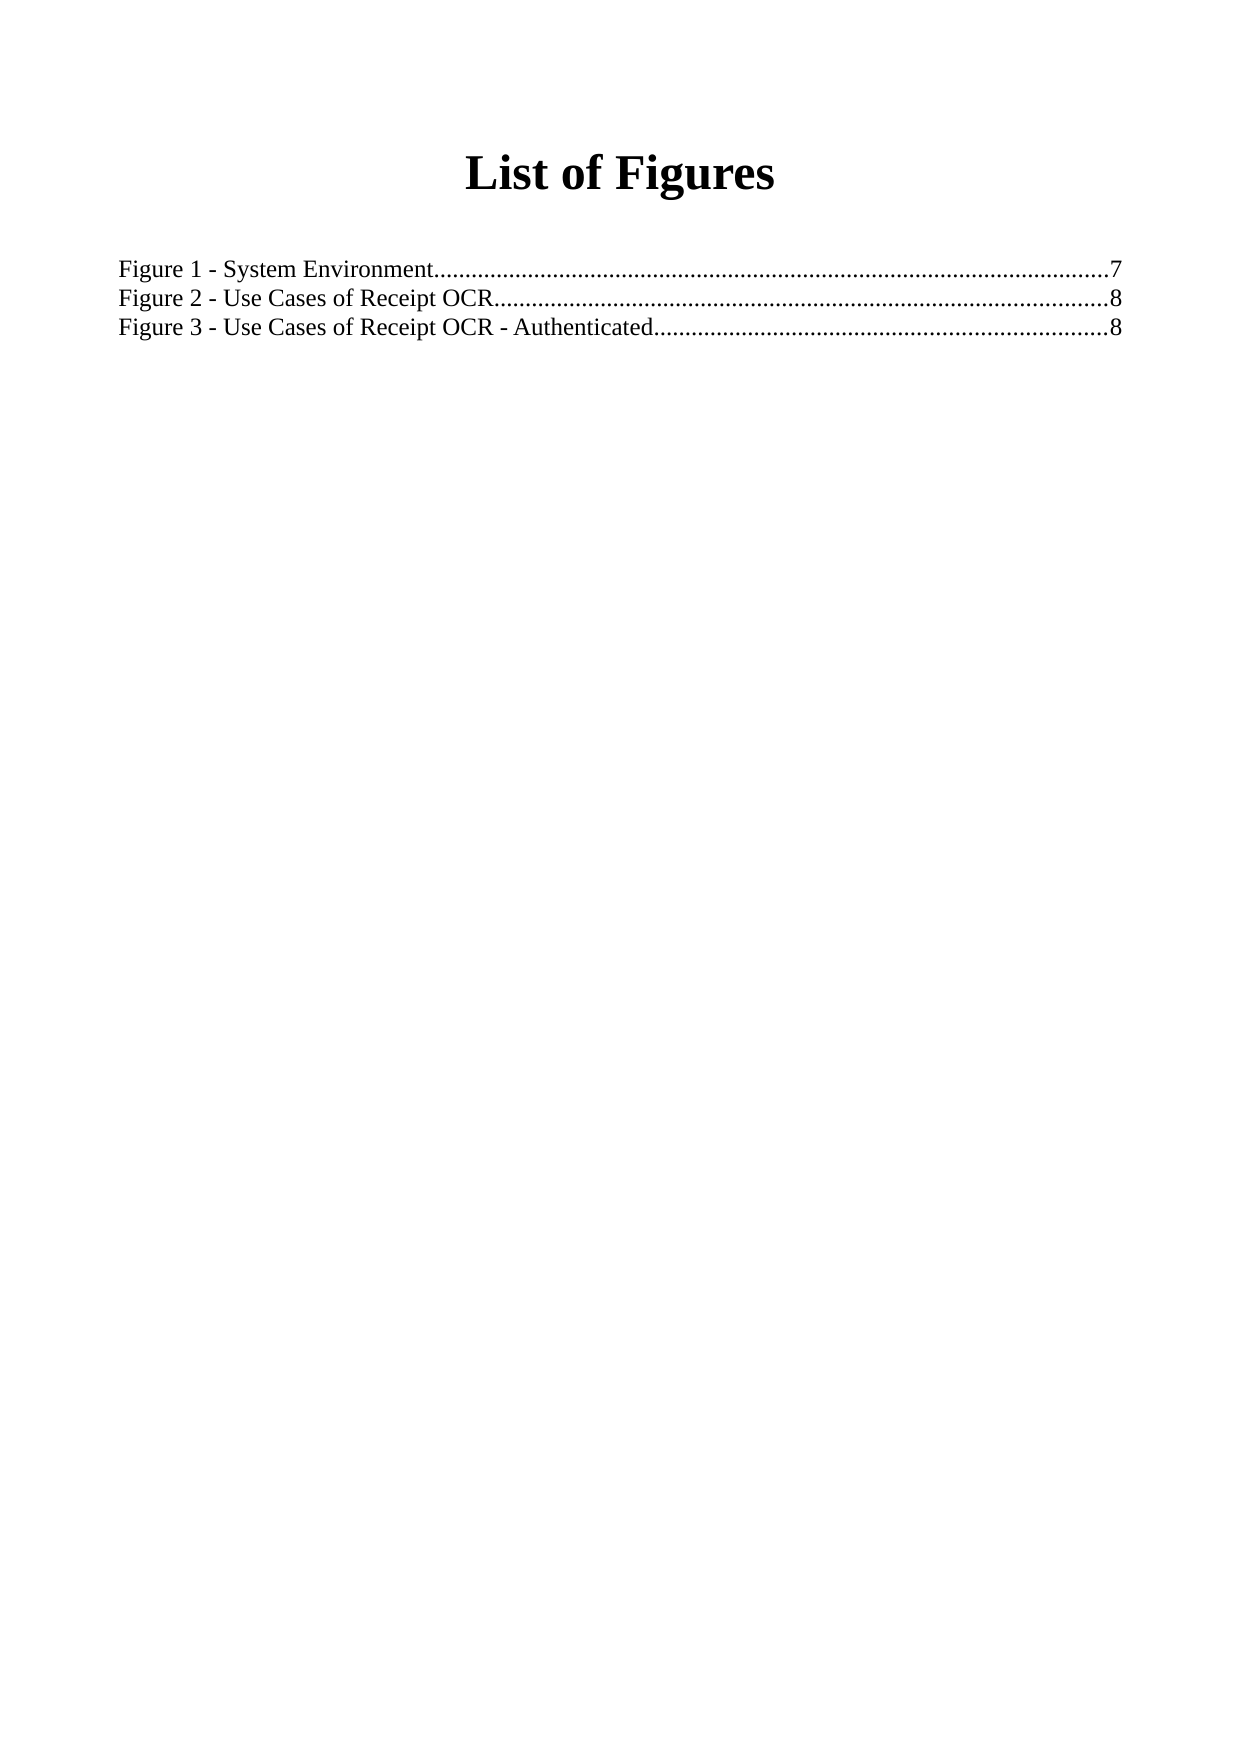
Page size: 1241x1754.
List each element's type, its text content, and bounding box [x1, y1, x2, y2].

text Figure 3 - Use Cases of Receipt OCR - Authenticated 8 [118, 312, 1122, 341]
subtitle List of Figures [118, 143, 1122, 201]
text Figure 1 - System Environment 7 [118, 254, 1122, 283]
text Figure 2 - Use Cases of Receipt OCR 8 [118, 283, 1122, 312]
